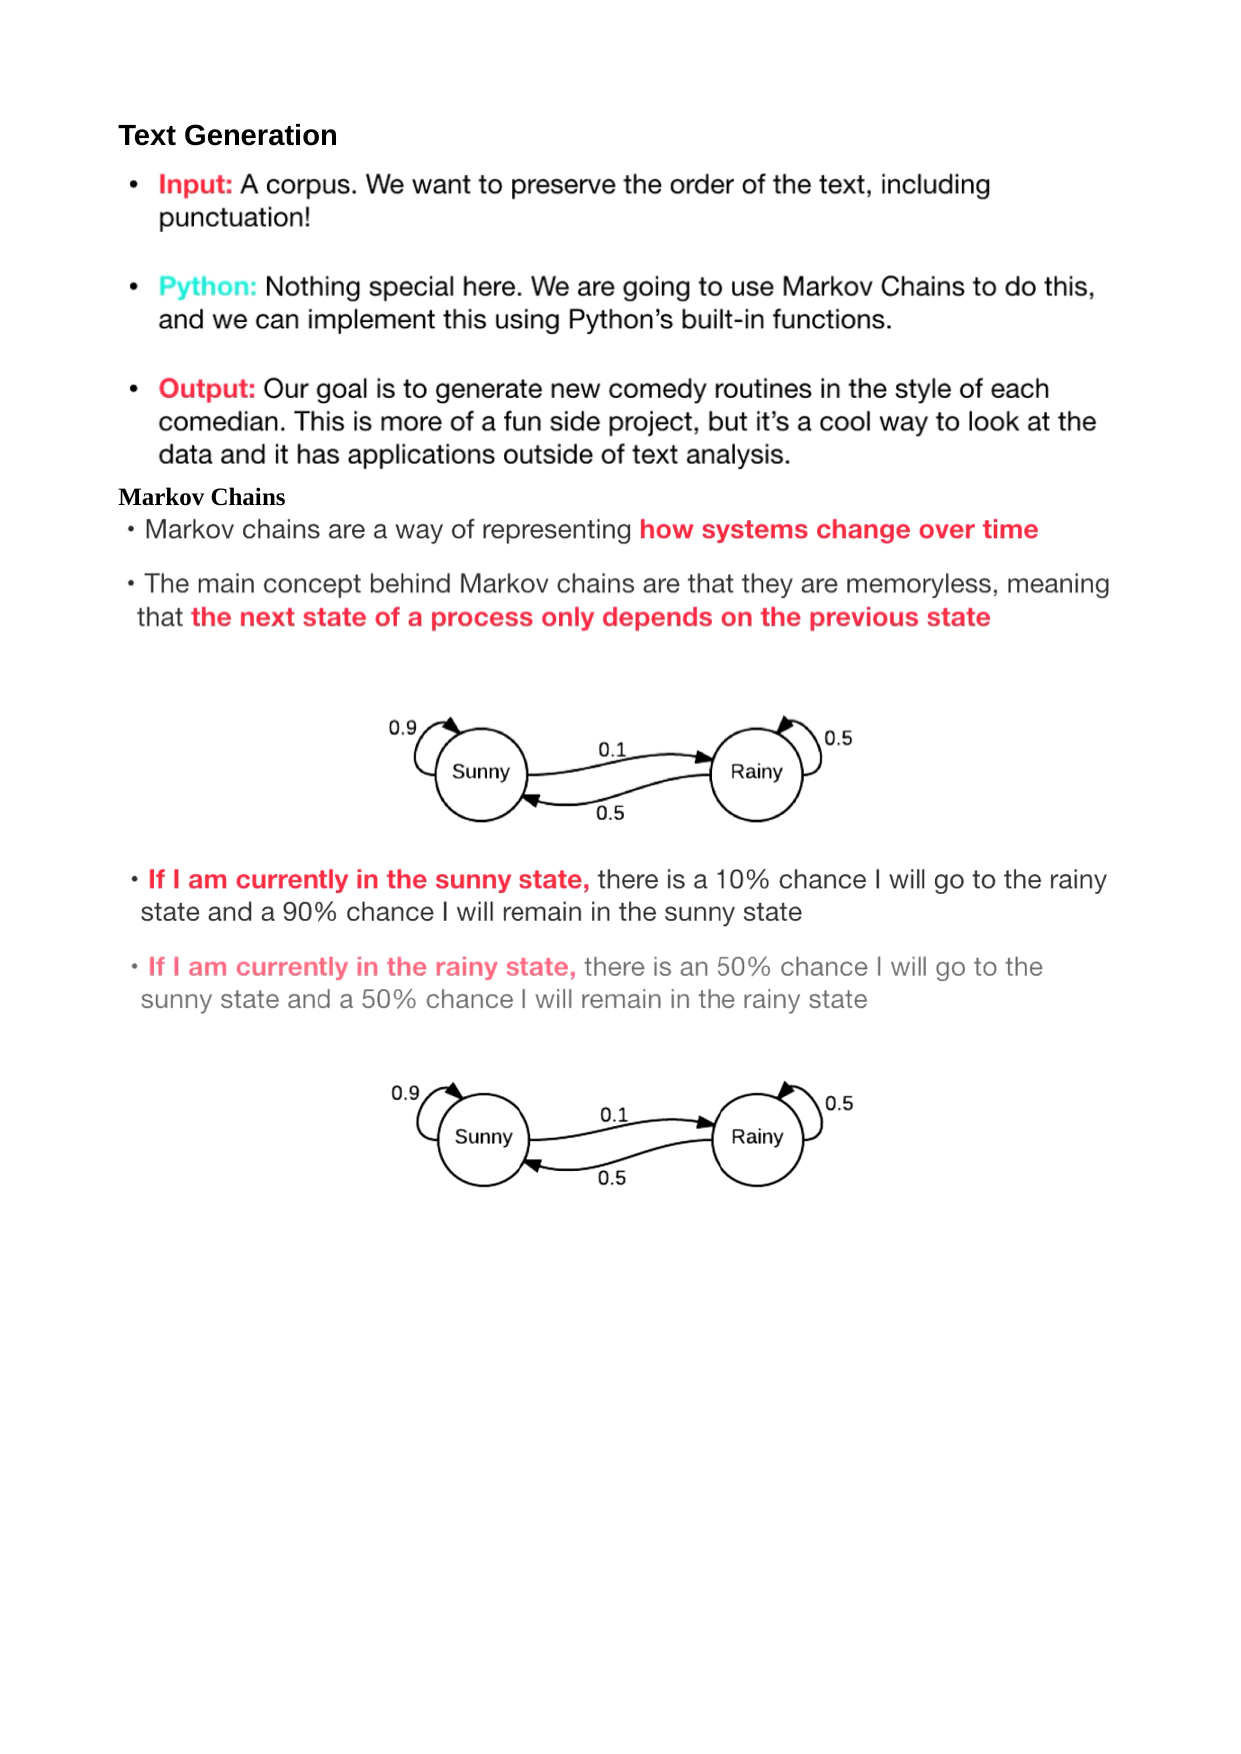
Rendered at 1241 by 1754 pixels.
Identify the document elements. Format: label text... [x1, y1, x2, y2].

picture [118, 164, 1123, 482]
picture [118, 863, 1123, 1206]
picture [118, 510, 1123, 835]
text Markov Chains [118, 482, 1122, 510]
subtitle Text Generation [118, 118, 1122, 152]
